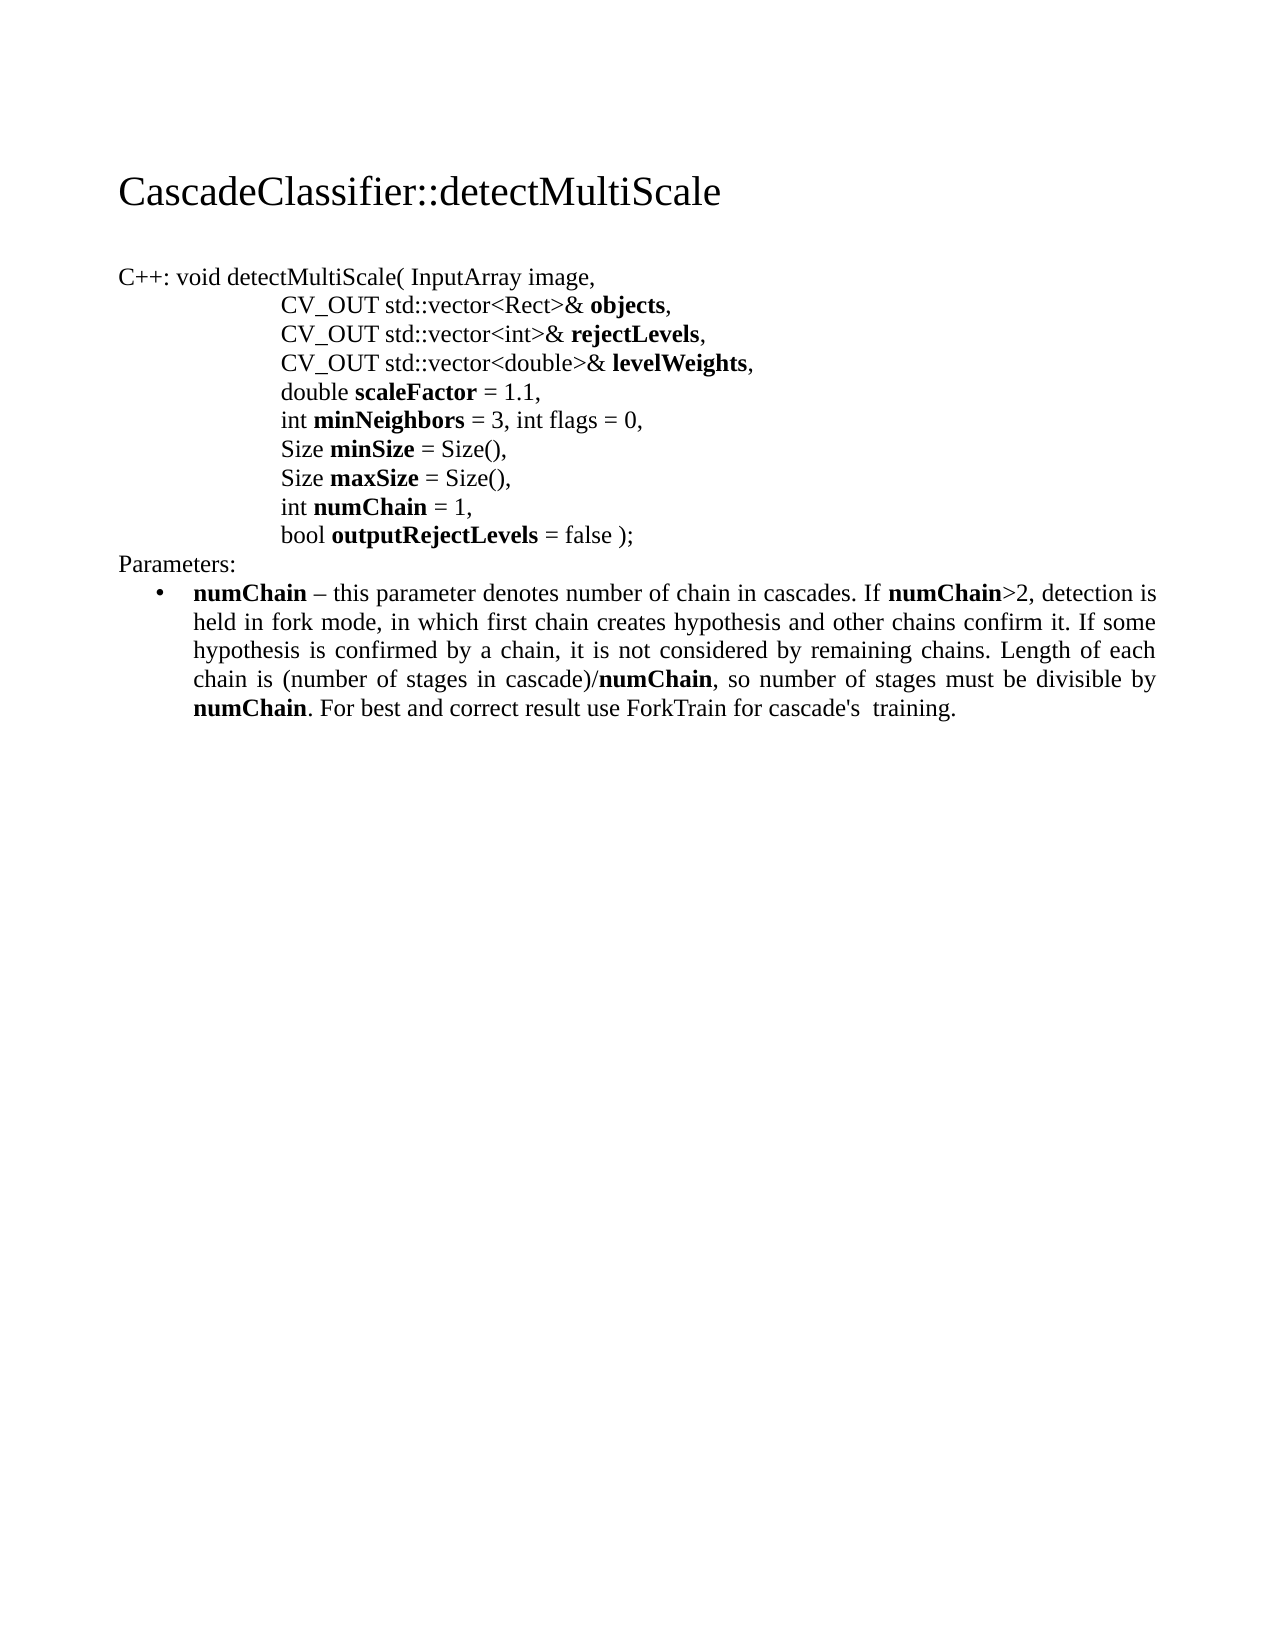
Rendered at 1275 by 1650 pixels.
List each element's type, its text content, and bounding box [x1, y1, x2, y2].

text CascadeClassifier::detectMultiScale [118, 166, 1157, 214]
text bool outputRejectLevels = false ); [118, 521, 1157, 549]
text C++: void detectMultiScale( InputArray image, [118, 262, 1157, 291]
text Parameters: [118, 549, 1157, 578]
text int minNeighbors = 3, int flags = 0, [118, 406, 1157, 434]
text double scaleFactor = 1.1, [118, 377, 1157, 406]
text CV_OUT std::vector<Rect>& objects, [118, 291, 1157, 319]
text Size minSize = Size(), [118, 434, 1157, 463]
text Size maxSize = Size(), [118, 463, 1157, 492]
text int numChain = 1, [118, 492, 1157, 521]
list numChain – this parameter denotes number of chain in cascades. If numChain>2, detection is held in fork mode, in which first chain creates hypothesis and other chains confirm it. If some hypothesis is confirmed by a chain, it is not considered by remaining chains. Length of each chain is (number of stages in cascade)/numChain, so number of stages must be divisible by numChain. For best and correct result use ForkTrain for cascade's training. [156, 578, 1157, 722]
text CV_OUT std::vector<int>& rejectLevels, [118, 319, 1157, 348]
text CV_OUT std::vector<double>& levelWeights, [118, 348, 1157, 377]
